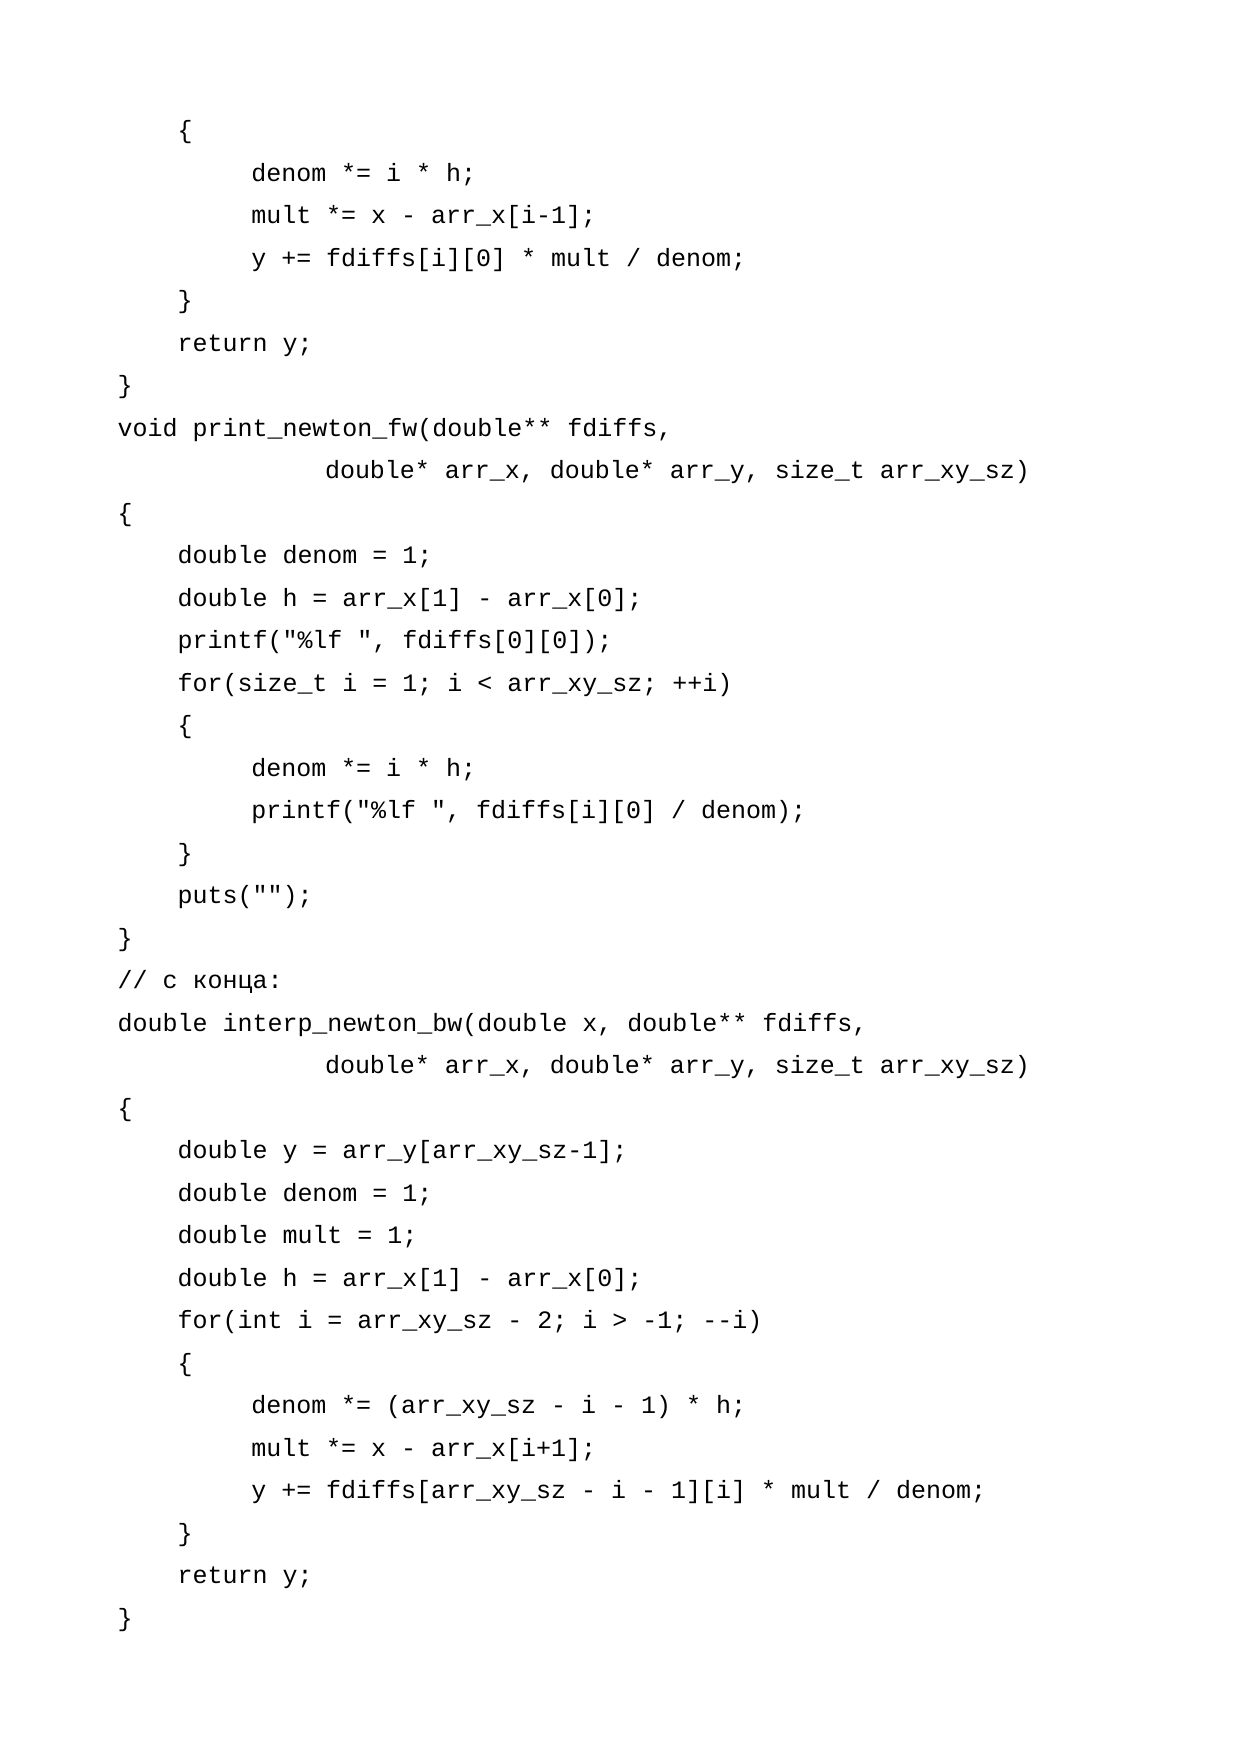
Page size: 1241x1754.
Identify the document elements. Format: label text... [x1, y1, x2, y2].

text denom *= i * h; [117, 756, 1155, 784]
text } [117, 926, 1155, 954]
text double* arr_x, double* arr_y, size_t arr_xy_sz) [117, 1053, 1155, 1081]
text } [117, 841, 1155, 869]
text printf("%lf ", fdiffs[0][0]); [117, 628, 1155, 656]
text mult *= x - arr_x[i-1]; [117, 203, 1155, 231]
text denom *= (arr_xy_sz - i - 1) * h; [117, 1393, 1155, 1421]
text double mult = 1; [117, 1223, 1155, 1251]
text double h = arr_x[1] - arr_x[0]; [117, 1266, 1155, 1294]
text for(int i = arr_xy_sz - 2; i > -1; --i) [117, 1308, 1155, 1336]
text double interp_newton_bw(double x, double** fdiffs, [117, 1011, 1155, 1039]
text for(size_t i = 1; i < arr_xy_sz; ++i) [117, 671, 1155, 699]
text } [117, 1521, 1155, 1549]
text double denom = 1; [117, 543, 1155, 571]
text y += fdiffs[i][0] * mult / denom; [117, 246, 1155, 274]
text mult *= x - arr_x[i+1]; [117, 1436, 1155, 1464]
text void print_newton_fw(double** fdiffs, [117, 416, 1155, 444]
text { [117, 1096, 1155, 1124]
text double y = arr_y[arr_xy_sz-1]; [117, 1138, 1155, 1166]
text { [117, 501, 1155, 529]
text { [117, 118, 1155, 146]
text } [117, 288, 1155, 316]
text denom *= i * h; [117, 161, 1155, 189]
text } [117, 373, 1155, 401]
text { [117, 713, 1155, 741]
text return y; [117, 1563, 1155, 1591]
text return y; [117, 331, 1155, 359]
text double h = arr_x[1] - arr_x[0]; [117, 586, 1155, 614]
text double* arr_x, double* arr_y, size_t arr_xy_sz) [117, 458, 1155, 486]
text } [117, 1606, 1155, 1634]
text double denom = 1; [117, 1181, 1155, 1209]
text { [117, 1351, 1155, 1379]
text printf("%lf ", fdiffs[i][0] / denom); [117, 798, 1155, 826]
text y += fdiffs[arr_xy_sz - i - 1][i] * mult / denom; [117, 1478, 1155, 1506]
text puts(""); [117, 883, 1155, 911]
text // с конца: [117, 968, 1155, 996]
